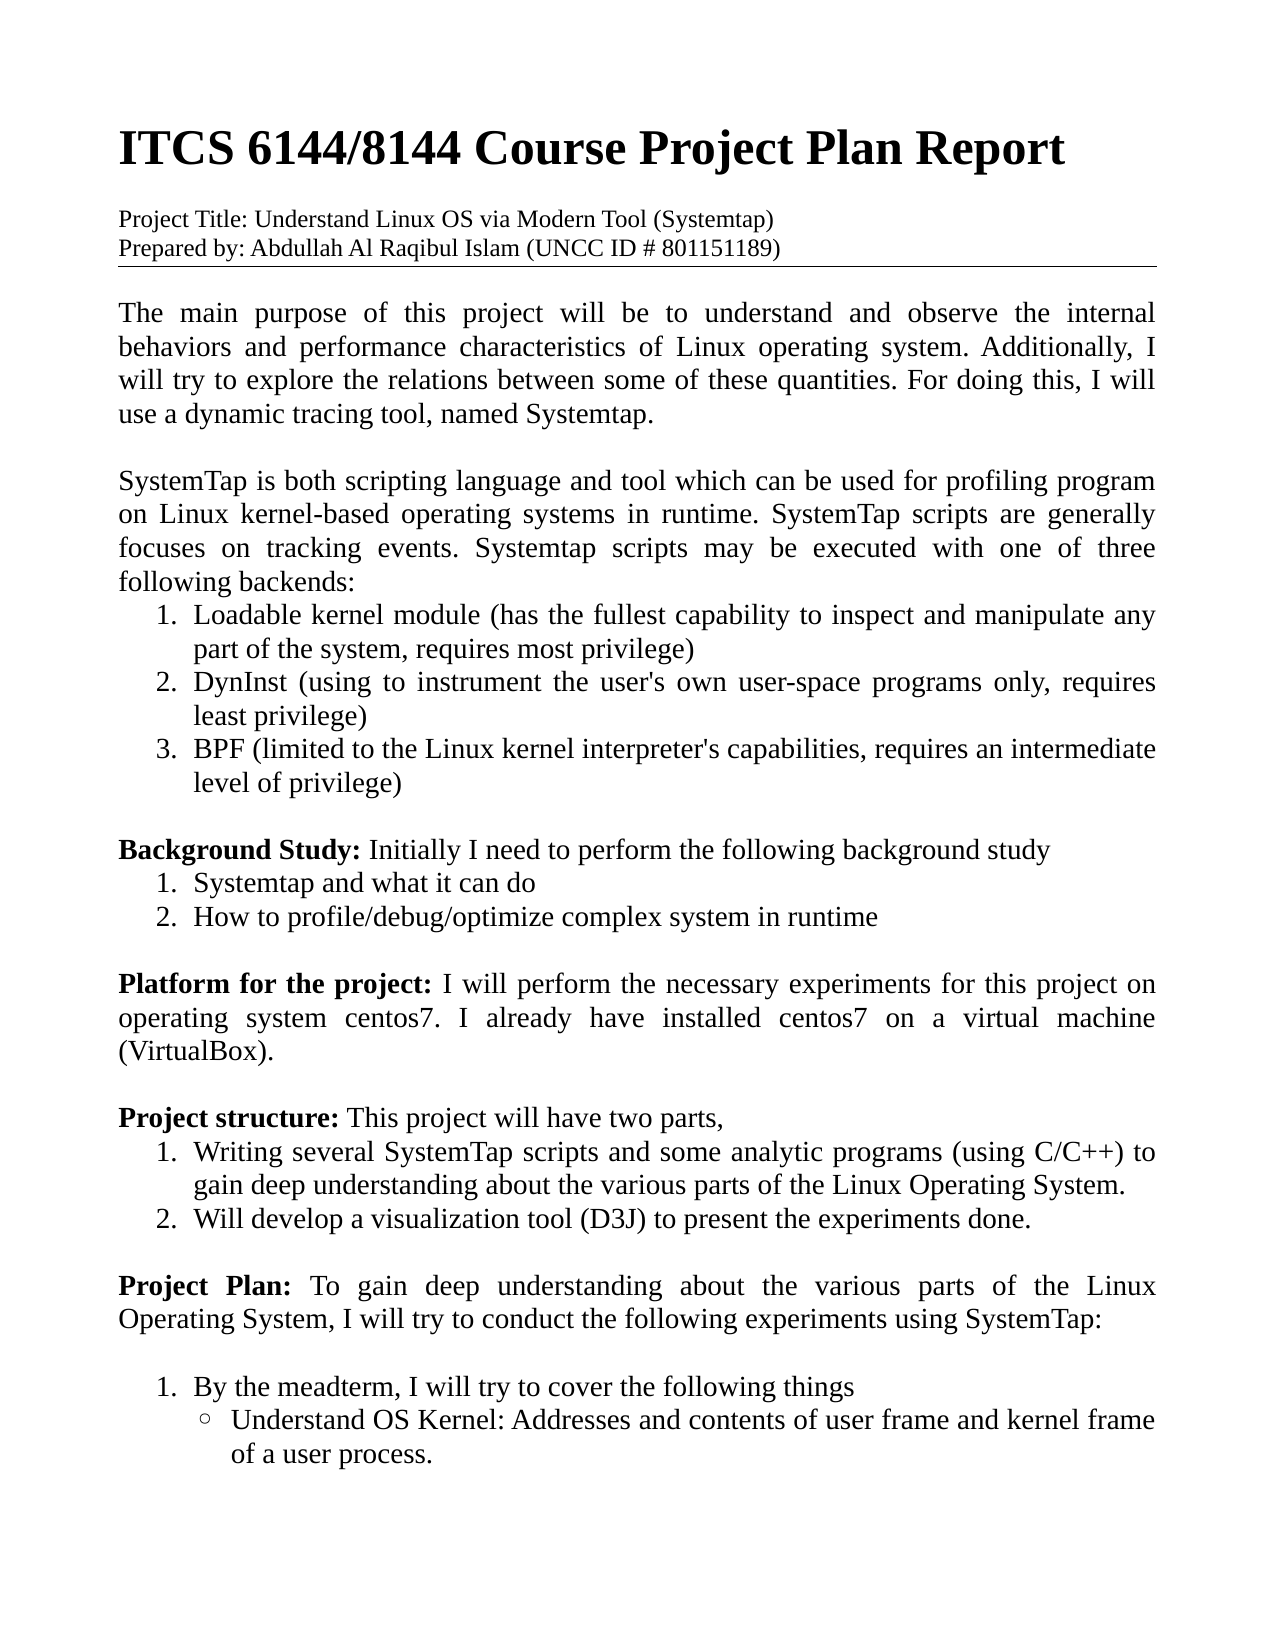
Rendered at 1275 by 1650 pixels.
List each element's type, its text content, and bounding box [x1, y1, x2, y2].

list DynInst (using to instrument the user's own user-space programs only, requires least privilege) [156, 664, 1157, 731]
text Project Plan: To gain deep understanding about the various parts of the Linux Operating System, I will try to conduct the following experiments using SystemTap: [118, 1268, 1157, 1335]
list By the meadterm, I will try to cover the following things [156, 1369, 1157, 1402]
list Systemtap and what it can do [156, 866, 1157, 899]
list Writing several SystemTap scripts and some analytic programs (using C/C++) to gain deep understanding about the various parts of the Linux Operating System. [156, 1134, 1157, 1201]
list Loadable kernel module (has the fullest capability to inspect and manipulate any part of the system, requires most privilege) [156, 597, 1157, 664]
list BPF (limited to the Linux kernel interpreter's capabilities, requires an intermediate level of privilege) [156, 731, 1157, 798]
list How to profile/debug/optimize complex system in runtime [156, 899, 1157, 933]
text Project structure: This project will have two parts, [118, 1100, 1157, 1134]
text The main purpose of this project will be to understand and observe the internal behaviors and performance characteristics of Linux operating system. Additionally, I will try to explore the relations between some of these quantities. For doing this, I will use a dynamic tracing tool, named Systemtap. [118, 295, 1157, 429]
text Project Title: Understand Linux OS via Modern Tool (Systemtap) [118, 204, 1157, 233]
list Will develop a visualization tool (D3J) to present the experiments done. [156, 1201, 1157, 1234]
text ITCS 6144/8144 Course Project Plan Report [118, 118, 1157, 176]
text Prepared by: Abdullah Al Raqibul Islam (UNCC ID # 801151189) [118, 233, 1157, 266]
list Understand OS Kernel: Addresses and contents of user frame and kernel frame of a user process. [193, 1402, 1157, 1469]
text Platform for the project: I will perform the necessary experiments for this project on operating system centos7. I already have installed centos7 on a virtual machine (VirtualBox). [118, 966, 1157, 1067]
text Background Study: Initially I need to perform the following background study [118, 832, 1157, 866]
text SystemTap is both scripting language and tool which can be used for profiling program on Linux kernel-based operating systems in runtime. SystemTap scripts are generally focuses on tracking events. Systemtap scripts may be executed with one of three following backends: [118, 463, 1157, 597]
